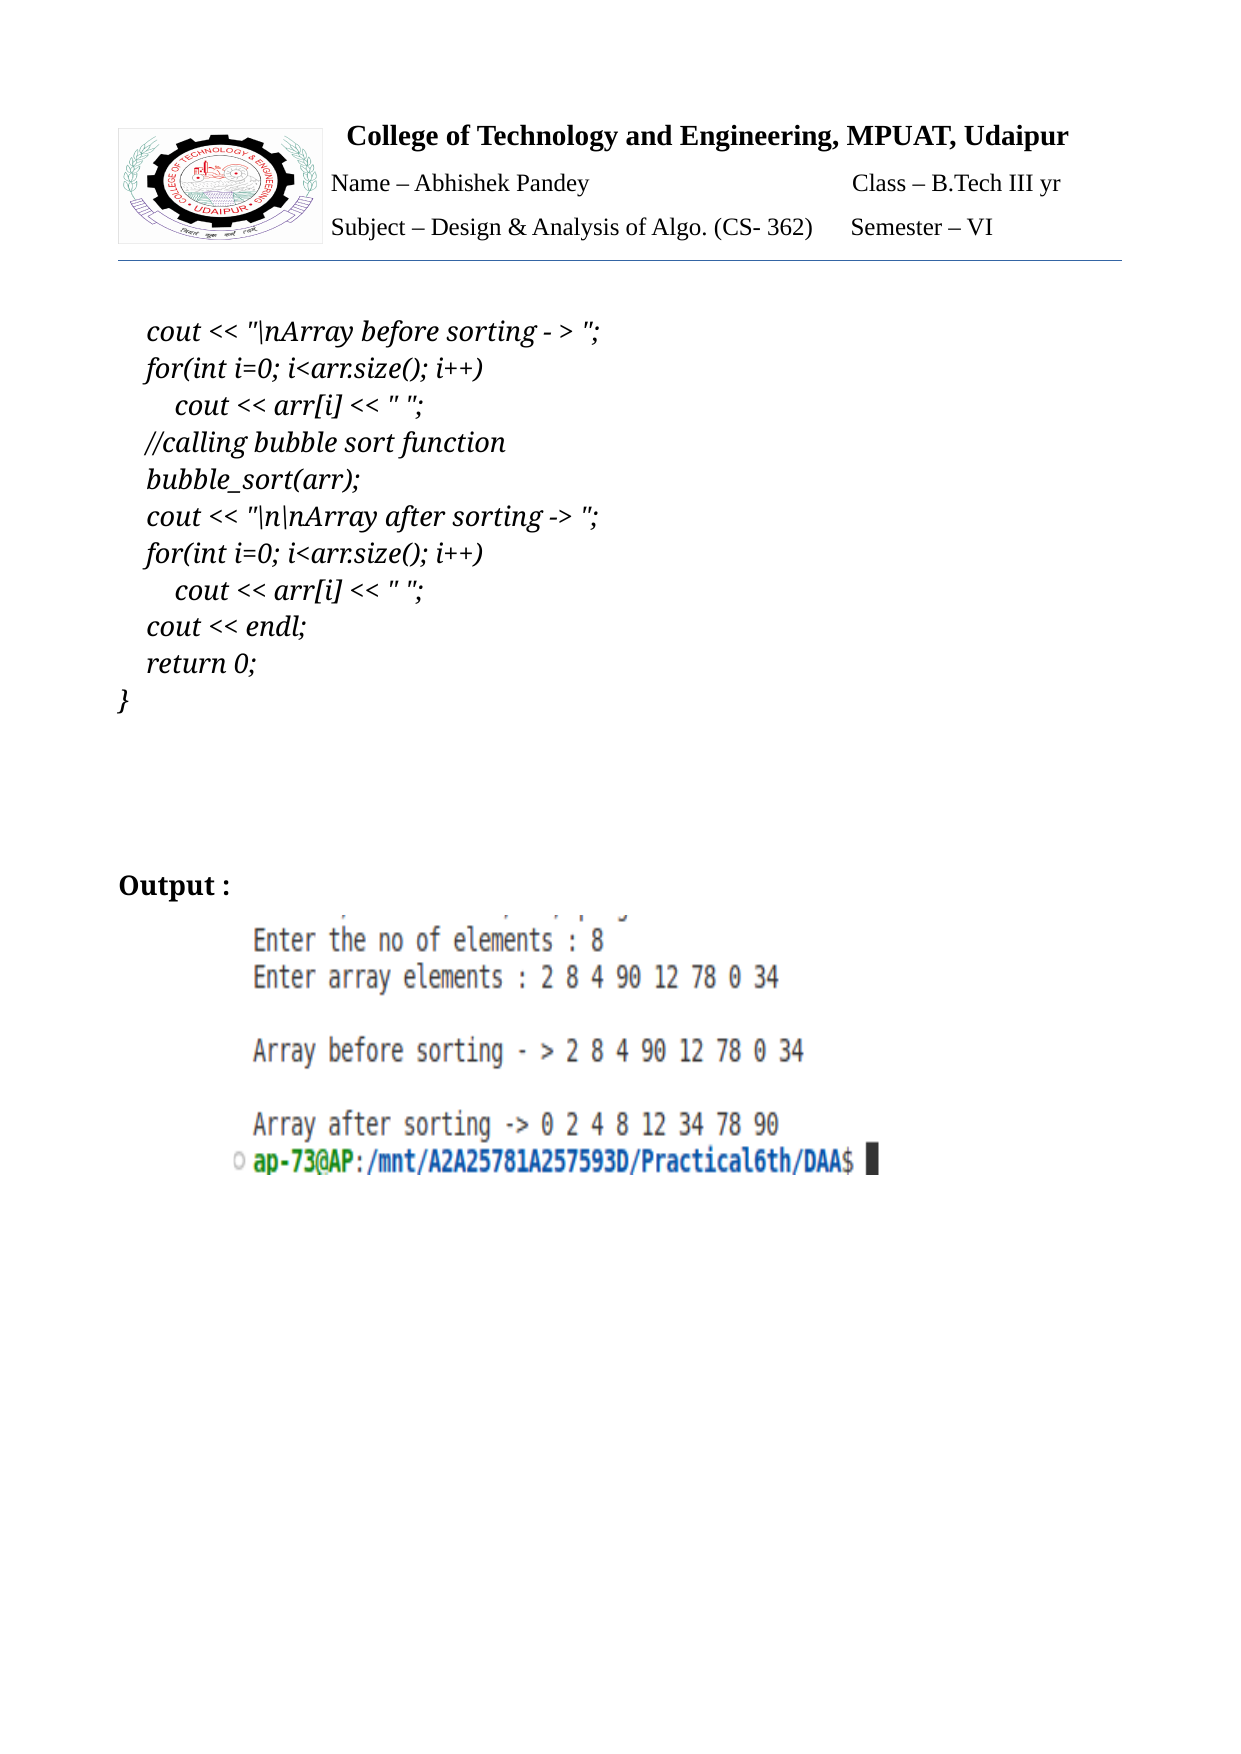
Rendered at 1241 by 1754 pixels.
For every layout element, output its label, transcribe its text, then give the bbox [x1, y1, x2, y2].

text cout << arr[i] << " "; [118, 571, 1122, 608]
text for(int i=0; i<arr.size(); i++) [118, 350, 1122, 387]
text return 0; [118, 645, 1122, 682]
text cout << "\n\nArray after sorting -> "; [118, 497, 1122, 534]
picture [118, 128, 323, 244]
picture [233, 915, 1007, 1175]
text cout << endl; [118, 608, 1122, 645]
text bubble_sort(arr); [118, 460, 1122, 497]
text cout << arr[i] << " "; [118, 387, 1122, 423]
text cout << "\nArray before sorting - > "; [118, 313, 1122, 350]
text //calling bubble sort function [118, 423, 1122, 460]
text } [118, 682, 1122, 718]
text Output : [118, 866, 1122, 903]
text for(int i=0; i<arr.size(); i++) [118, 534, 1122, 571]
